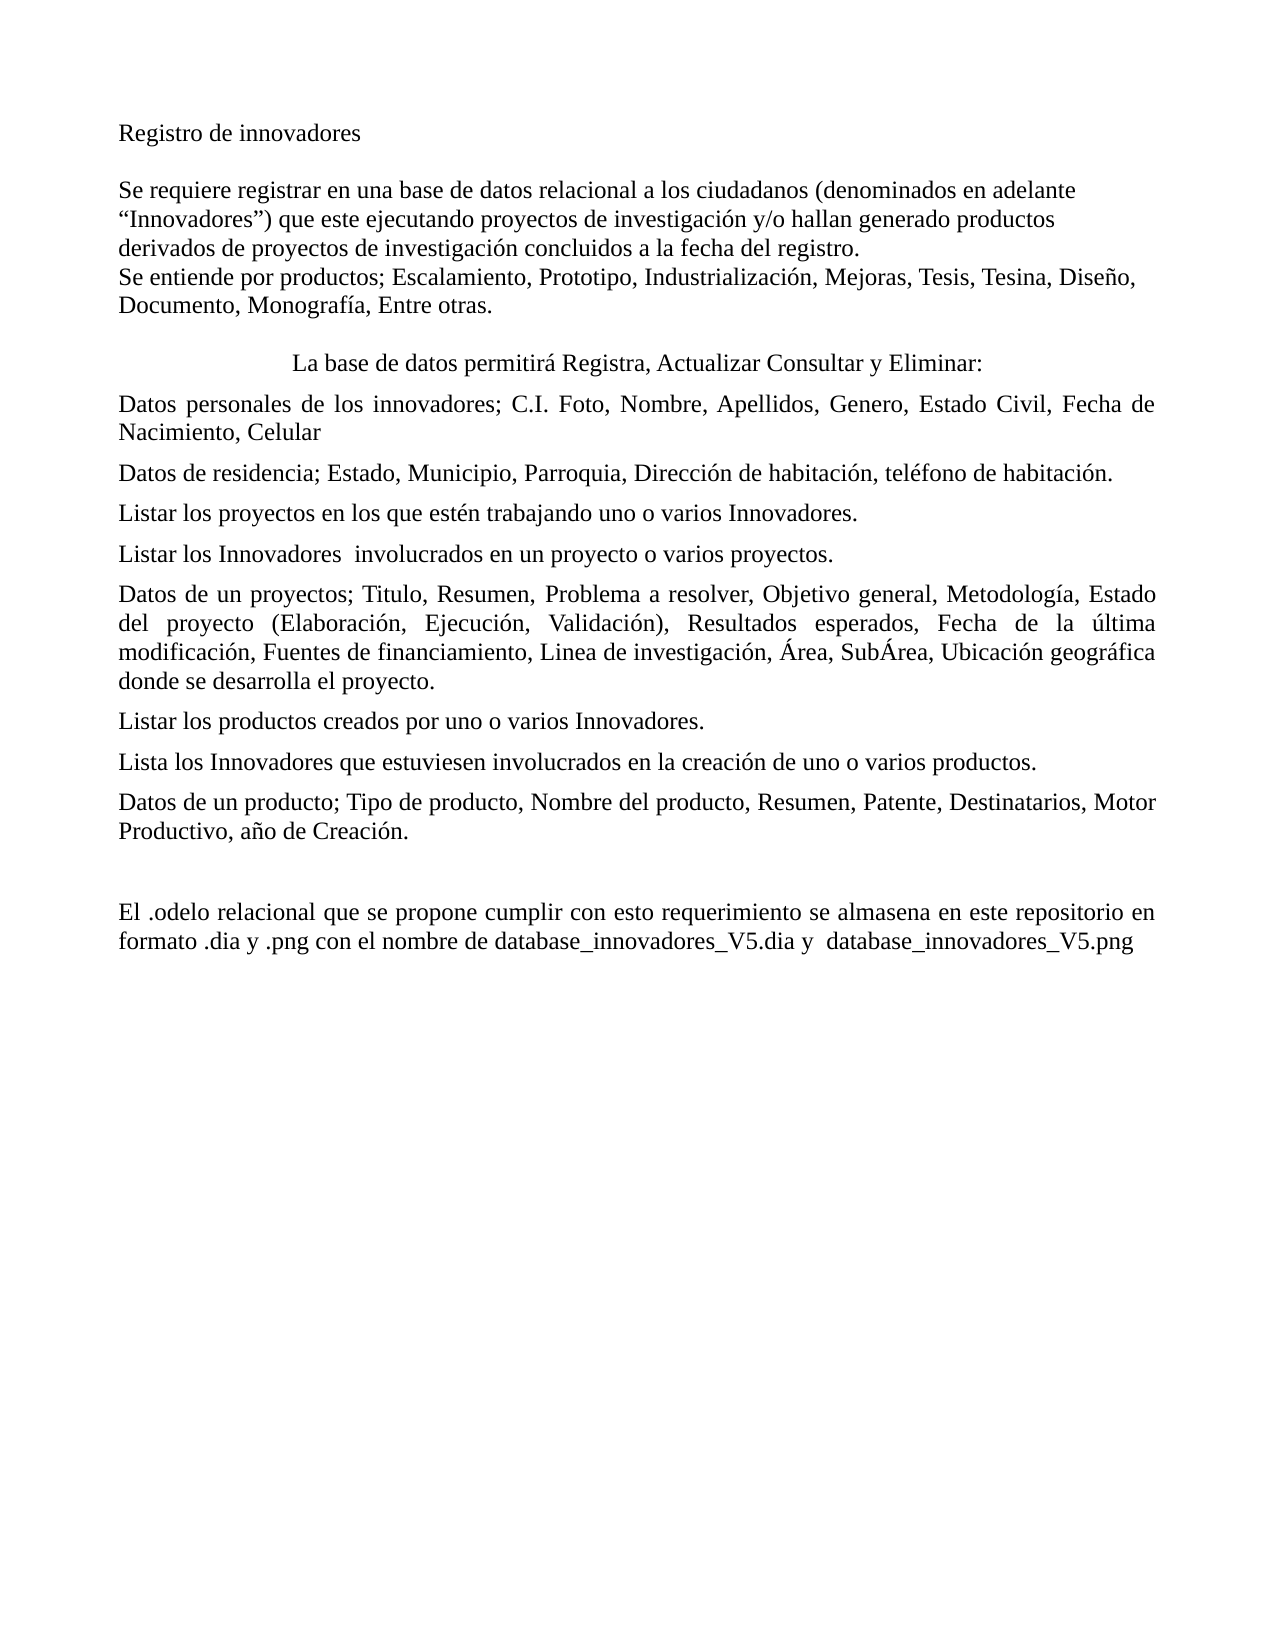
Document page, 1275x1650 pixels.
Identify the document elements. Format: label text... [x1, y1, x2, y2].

text Se requiere registrar en una base de datos relacional a los ciudadanos (denominados en adelante “Innovadores”) que este ejecutando proyectos de investigación y/o hallan generado productos derivados de proyectos de investigación concluidos a la fecha del registro. [118, 176, 1157, 262]
text Datos personales de los innovadores; C.I. Foto, Nombre, Apellidos, Genero, Estado Civil, Fecha de Nacimiento, Celular [118, 389, 1157, 446]
text Listar los productos creados por uno o varios Innovadores. [118, 706, 1157, 735]
text El .odelo relacional que se propone cumplir con esto requerimiento se almasena en este repositorio en formato .dia y .png con el nombre de database_innovadores_V5.dia y database_innovadores_V5.png [118, 897, 1157, 954]
text Datos de un proyectos; Titulo, Resumen, Problema a resolver, Objetivo general, Metodología, Estado del proyecto (Elaboración, Ejecución, Validación), Resultados esperados, Fecha de la última modificación, Fuentes de financiamiento, Linea de investigación, Área, SubÁrea, Ubicación geográfica donde se desarrolla el proyecto. [118, 579, 1157, 694]
text Registro de innovadores [118, 118, 1157, 147]
text Listar los proyectos en los que estén trabajando uno o varios Innovadores. [118, 498, 1157, 527]
text Datos de un producto; Tipo de producto, Nombre del producto, Resumen, Patente, Destinatarios, Motor Productivo, año de Creación. [118, 787, 1157, 845]
text Lista los Innovadores que estuviesen involucrados en la creación de uno o varios productos. [118, 747, 1157, 776]
text La base de datos permitirá Registra, Actualizar Consultar y Eliminar: [118, 348, 1157, 377]
text Listar los Innovadores involucrados en un proyecto o varios proyectos. [118, 539, 1157, 568]
text Se entiende por productos; Escalamiento, Prototipo, Industrialización, Mejoras, Tesis, Tesina, Diseño, Documento, Monografía, Entre otras. [118, 262, 1157, 319]
text Datos de residencia; Estado, Municipio, Parroquia, Dirección de habitación, teléfono de habitación. [118, 458, 1157, 487]
